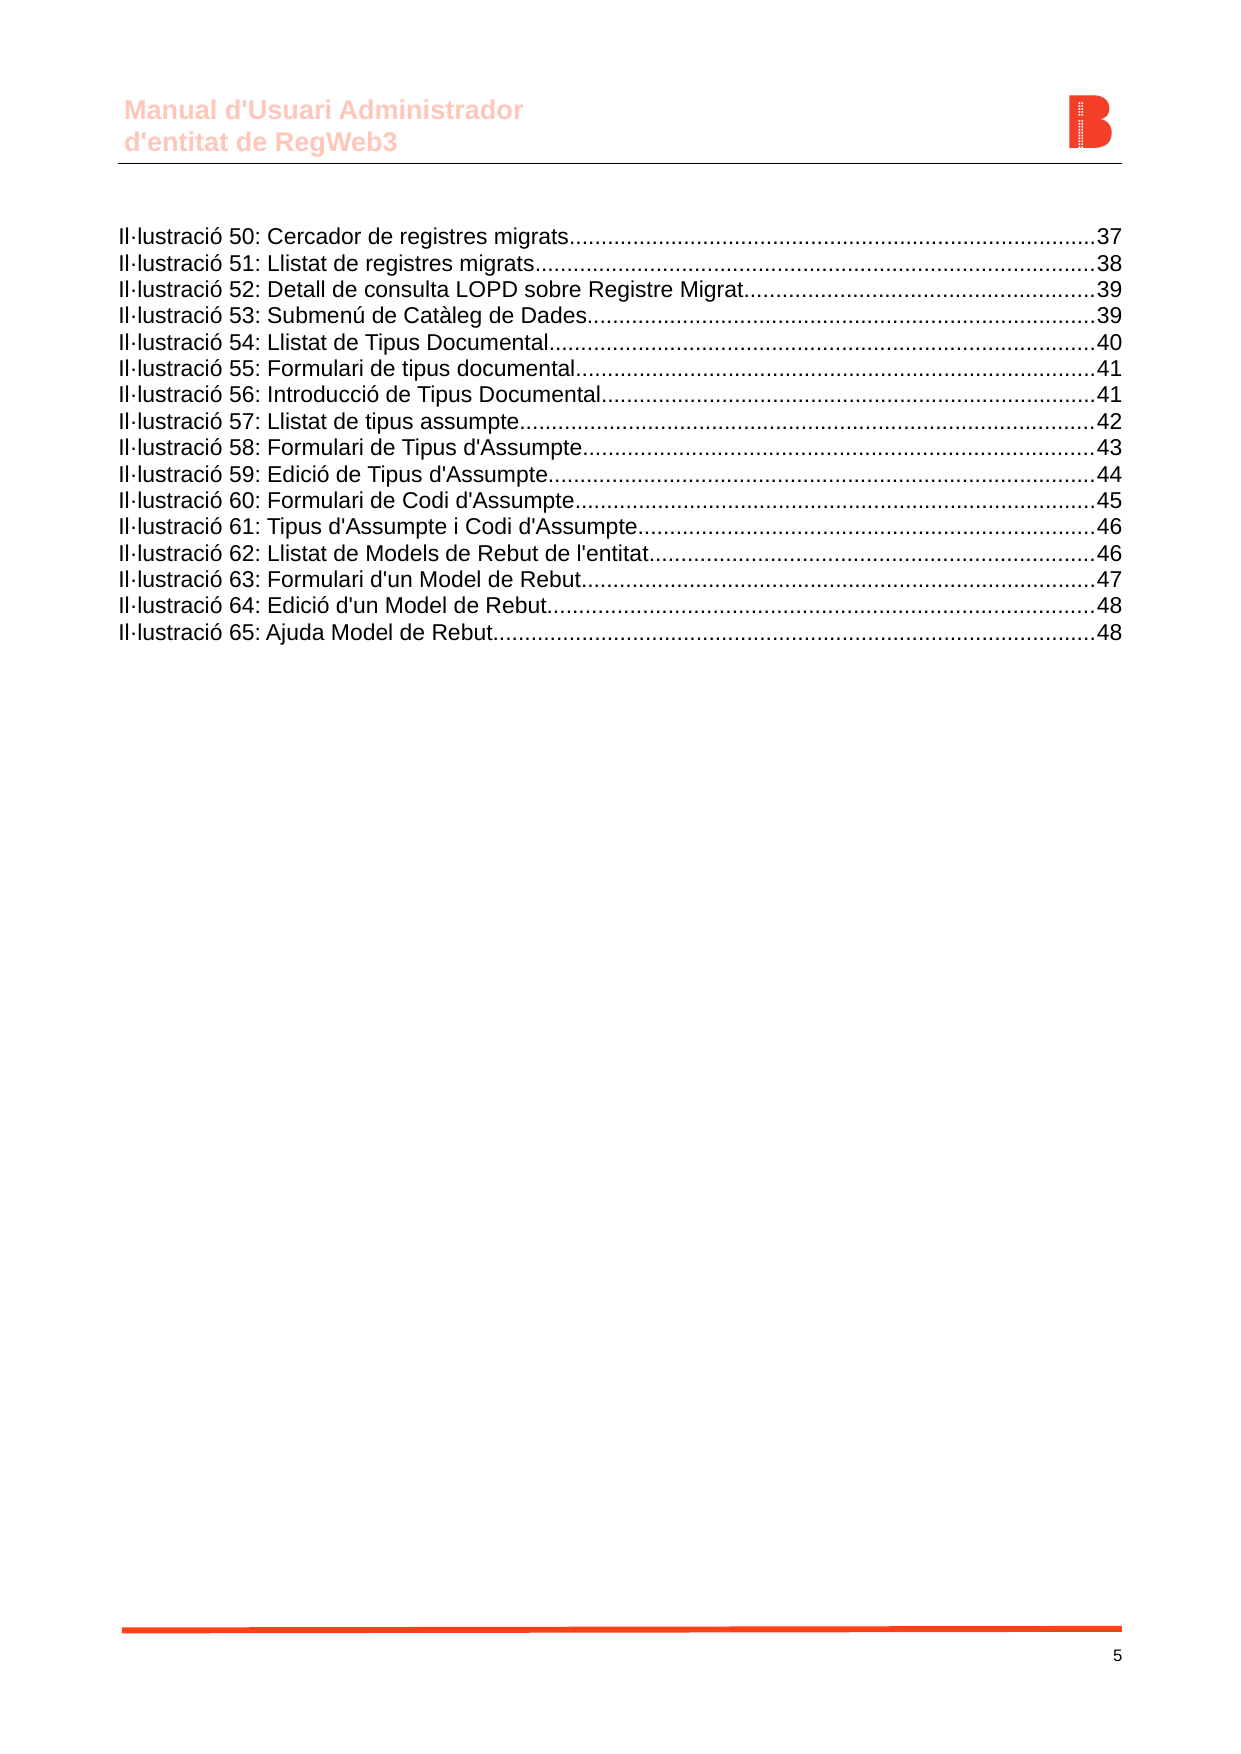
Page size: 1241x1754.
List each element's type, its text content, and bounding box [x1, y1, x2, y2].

text Il·lustració 64: Edició d'un Model de Rebut 48 [118, 592, 1122, 619]
text Il·lustració 60: Formulari de Codi d'Assumpte 45 [118, 487, 1122, 513]
text Il·lustració 63: Formulari d'un Model de Rebut 47 [118, 566, 1122, 592]
text Il·lustració 61: Tipus d'Assumpte i Codi d'Assumpte 46 [118, 513, 1122, 539]
text Il·lustració 57: Llistat de tipus assumpte 42 [118, 408, 1122, 434]
text Il·lustració 55: Formulari de tipus documental 41 [118, 355, 1122, 381]
text Il·lustració 53: Submenú de Catàleg de Dades 39 [118, 302, 1122, 329]
text Il·lustració 62: Llistat de Models de Rebut de l'entitat 46 [118, 539, 1122, 566]
text Il·lustració 65: Ajuda Model de Rebut 48 [118, 619, 1122, 645]
text Il·lustració 52: Detall de consulta LOPD sobre Registre Migrat 39 [118, 276, 1122, 302]
text Il·lustració 56: Introducció de Tipus Documental 41 [118, 381, 1122, 408]
picture [1063, 94, 1117, 150]
text Il·lustració 54: Llistat de Tipus Documental 40 [118, 329, 1122, 355]
text Il·lustració 51: Llistat de registres migrats 38 [118, 250, 1122, 276]
text Il·lustració 58: Formulari de Tipus d'Assumpte 43 [118, 434, 1122, 461]
text Il·lustració 50: Cercador de registres migrats 37 [118, 223, 1122, 250]
text Il·lustració 59: Edició de Tipus d'Assumpte 44 [118, 461, 1122, 487]
